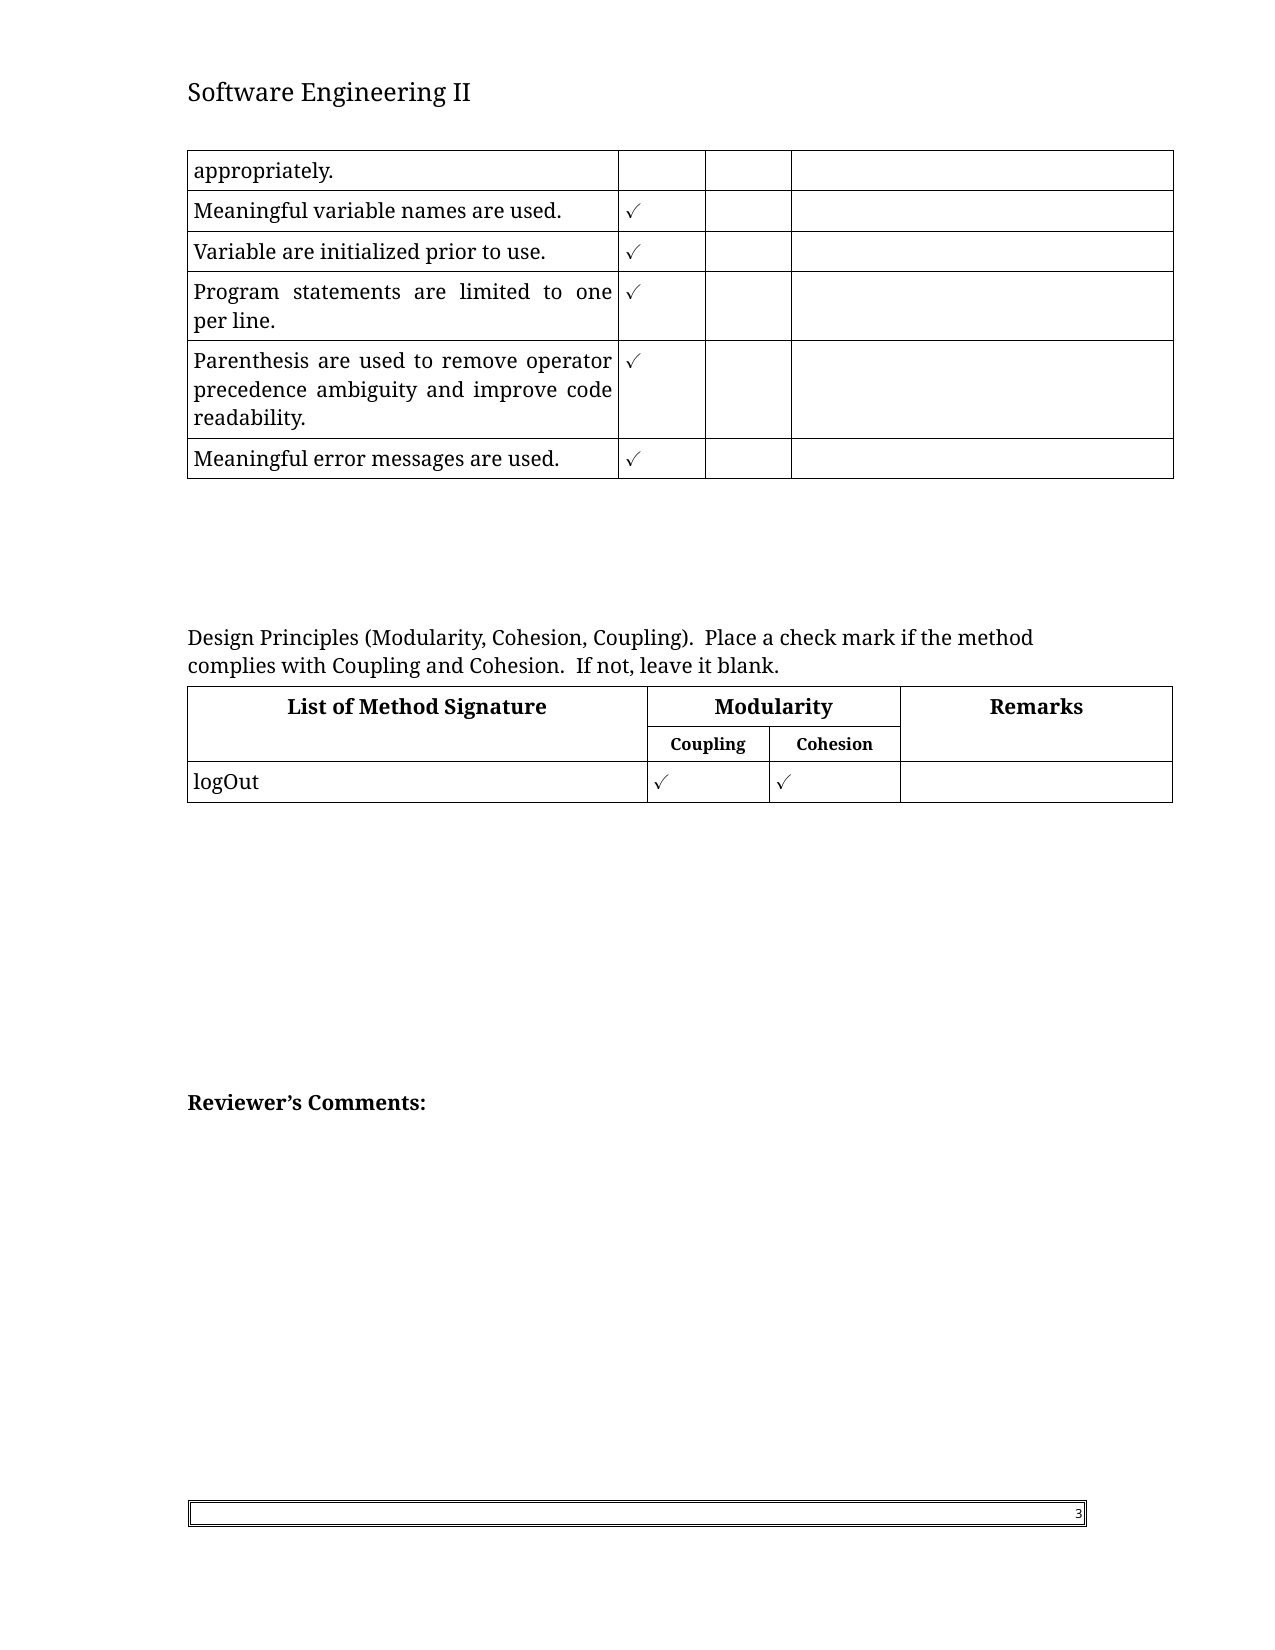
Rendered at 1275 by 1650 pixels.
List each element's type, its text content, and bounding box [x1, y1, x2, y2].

table_cell ✓ [619, 439, 705, 478]
table_cell [792, 151, 1173, 190]
table_cell [706, 439, 791, 478]
table_header Modularity [648, 687, 900, 726]
table_cell [901, 762, 1172, 801]
table_header Remarks [901, 687, 1172, 761]
table_cell logOut [188, 762, 647, 801]
table_cell ✓ [648, 762, 769, 801]
table_header List of Method Signature [188, 687, 647, 761]
table_cell [706, 151, 791, 190]
table_cell ✓ [770, 762, 900, 801]
table_cell [792, 191, 1173, 231]
table_cell ✓ [619, 272, 705, 340]
table_cell [792, 341, 1173, 437]
table_cell [792, 272, 1173, 340]
table_cell appropriately. [188, 151, 618, 190]
table_cell ✓ [619, 232, 705, 271]
table_cell [619, 151, 705, 190]
table_cell Program statements are limited to one per line. [188, 272, 618, 340]
table_cell Cohesion [770, 727, 900, 761]
table_cell [706, 191, 791, 231]
subtitle Design Principles (Modularity, Cohesion, Coupling). Place a check mark if the method complies with Coupling and Cohesion. If not, leave it blank. [187, 623, 1087, 679]
subtitle Reviewer’s Comments: [187, 1088, 1087, 1145]
table_cell ✓ [619, 191, 705, 231]
table_cell [792, 439, 1173, 478]
table_cell Coupling [648, 727, 769, 761]
table_cell Meaningful error messages are used. [188, 439, 618, 478]
table_cell [792, 232, 1173, 271]
table_cell [706, 341, 791, 437]
table_cell [706, 272, 791, 340]
table_cell [706, 232, 791, 271]
table_cell Parenthesis are used to remove operator precedence ambiguity and improve code readability. [188, 341, 618, 437]
table_cell Variable are initialized prior to use. [188, 232, 618, 271]
table_cell Meaningful variable names are used. [188, 191, 618, 231]
table_cell ✓ [619, 341, 705, 437]
